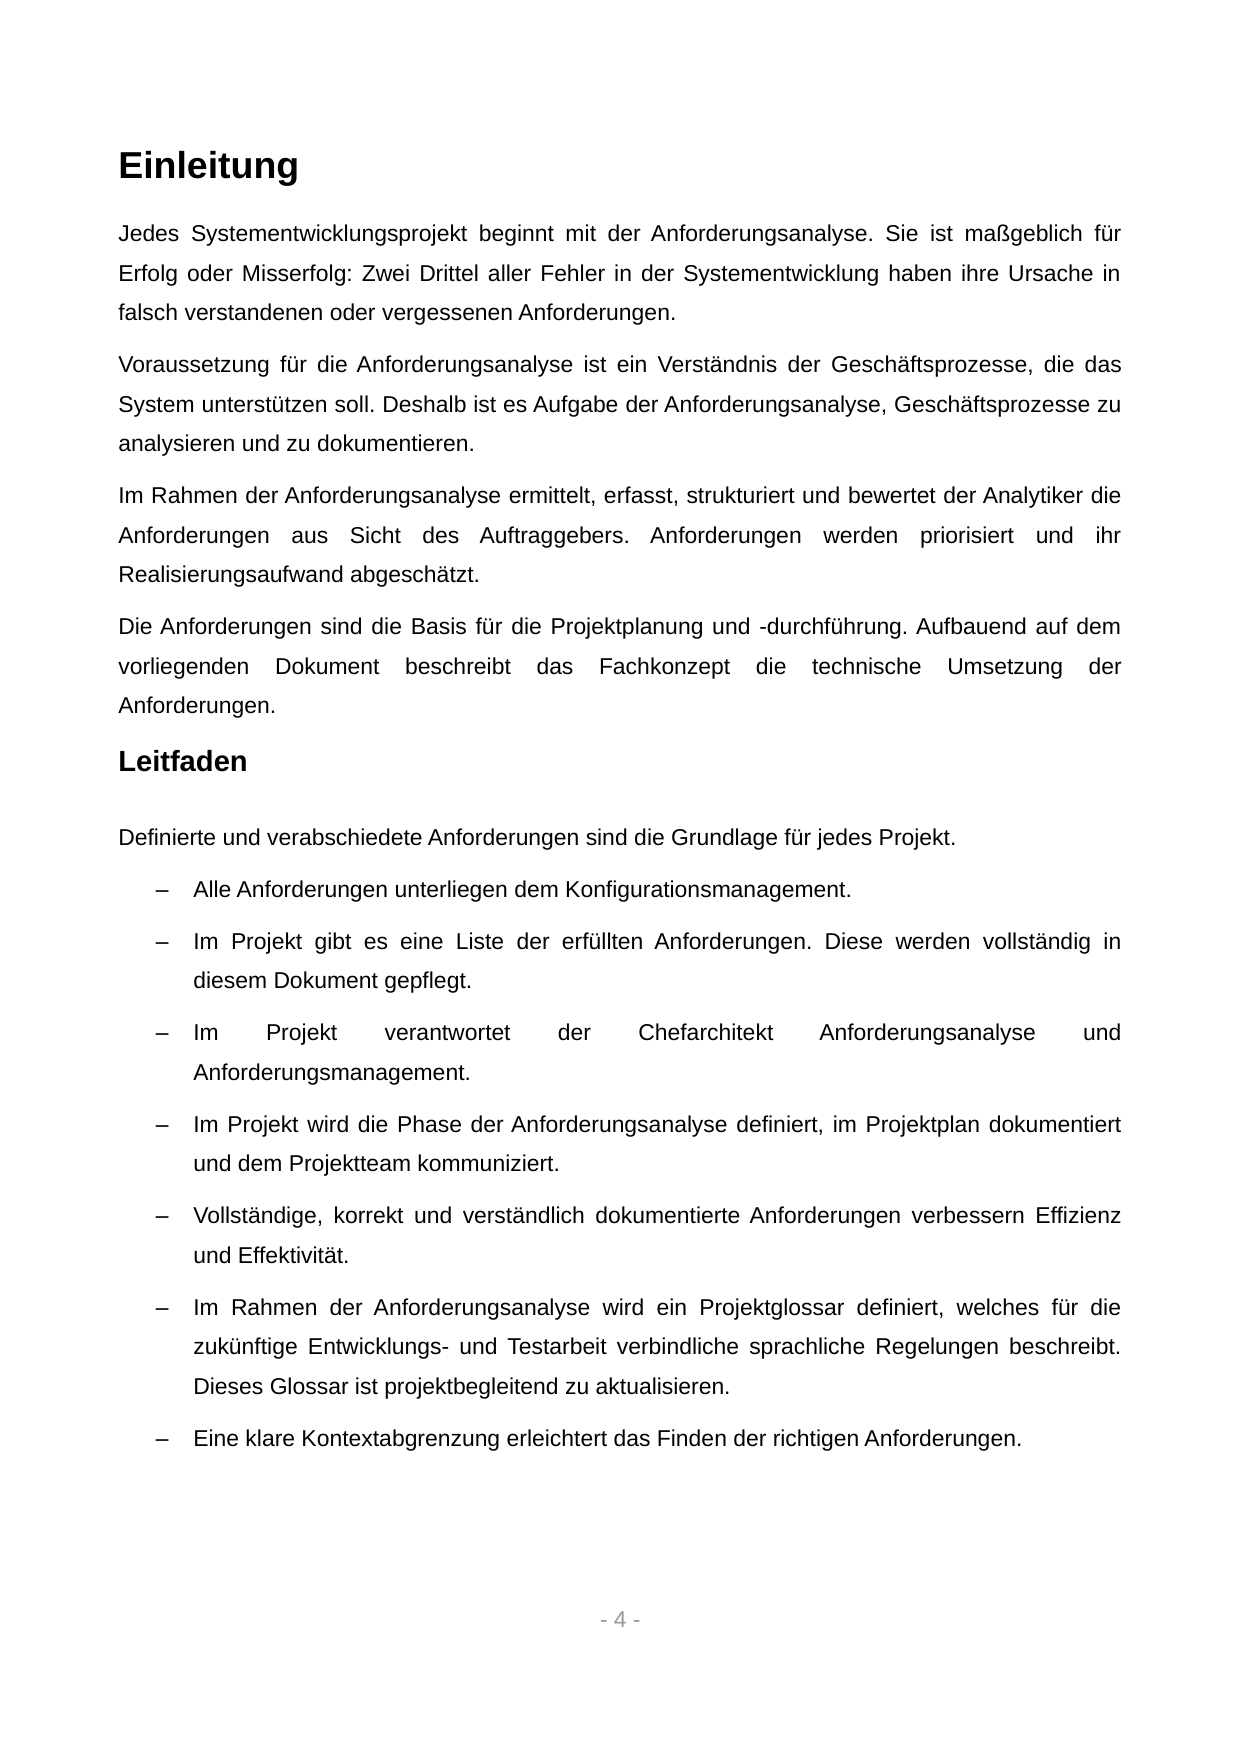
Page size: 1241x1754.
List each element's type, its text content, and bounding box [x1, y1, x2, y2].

text Definierte und verabschiedete Anforderungen sind die Grundlage für jedes Projekt. [118, 824, 1122, 850]
list Eine klare Kontextabgrenzung erleichtert das Finden der richtigen Anforderungen. [156, 1424, 1122, 1451]
list Vollständige, korrekt und verständlich dokumentierte Anforderungen verbessern Effizienz und Effektivität. [156, 1202, 1122, 1268]
text Jedes Systementwicklungsprojekt beginnt mit der Anforderungsanalyse. Sie ist maßgeblich für Erfolg oder Misserfolg: Zwei Drittel aller Fehler in der Systementwicklung haben ihre Ursache in falsch verstandenen oder vergessenen Anforderungen. [118, 220, 1122, 326]
list Im Projekt verantwortet der Chefarchitekt Anforderungsanalyse und Anforderungsmanagement. [156, 1019, 1122, 1085]
list Im Projekt gibt es eine Liste der erfüllten Anforderungen. Diese werden vollständig in diesem Dokument gepflegt. [156, 928, 1122, 994]
text Voraussetzung für die Anforderungsanalyse ist ein Verständnis der Geschäftsprozesse, die das System unterstützen soll. Deshalb ist es Aufgabe der Anforderungsanalyse, Geschäftsprozesse zu analysieren und zu dokumentieren. [118, 351, 1122, 457]
subtitle Einleitung [118, 143, 1122, 186]
list Im Rahmen der Anforderungsanalyse wird ein Projektglossar definiert, welches für die zukünftige Entwicklungs- und Testarbeit verbindliche sprachliche Regelungen beschreibt. Dieses Glossar ist projektbegleitend zu aktualisieren. [156, 1294, 1122, 1399]
list Im Projekt wird die Phase der Anforderungsanalyse definiert, im Projektplan dokumentiert und dem Projektteam kommuniziert. [156, 1111, 1122, 1177]
list Alle Anforderungen unterliegen dem Konfigurationsmanagement. [156, 876, 1122, 902]
subtitle Leitfaden [118, 744, 1122, 778]
text Die Anforderungen sind die Basis für die Projektplanung und -durchführung. Aufbauend auf dem vorliegenden Dokument beschreibt das Fachkonzept die technische Umsetzung der Anforderungen. [118, 613, 1122, 718]
text Im Rahmen der Anforderungsanalyse ermittelt, erfasst, strukturiert und bewertet der Analytiker die Anforderungen aus Sicht des Auftraggebers. Anforderungen werden priorisiert und ihr Realisierungsaufwand abgeschätzt. [118, 482, 1122, 587]
